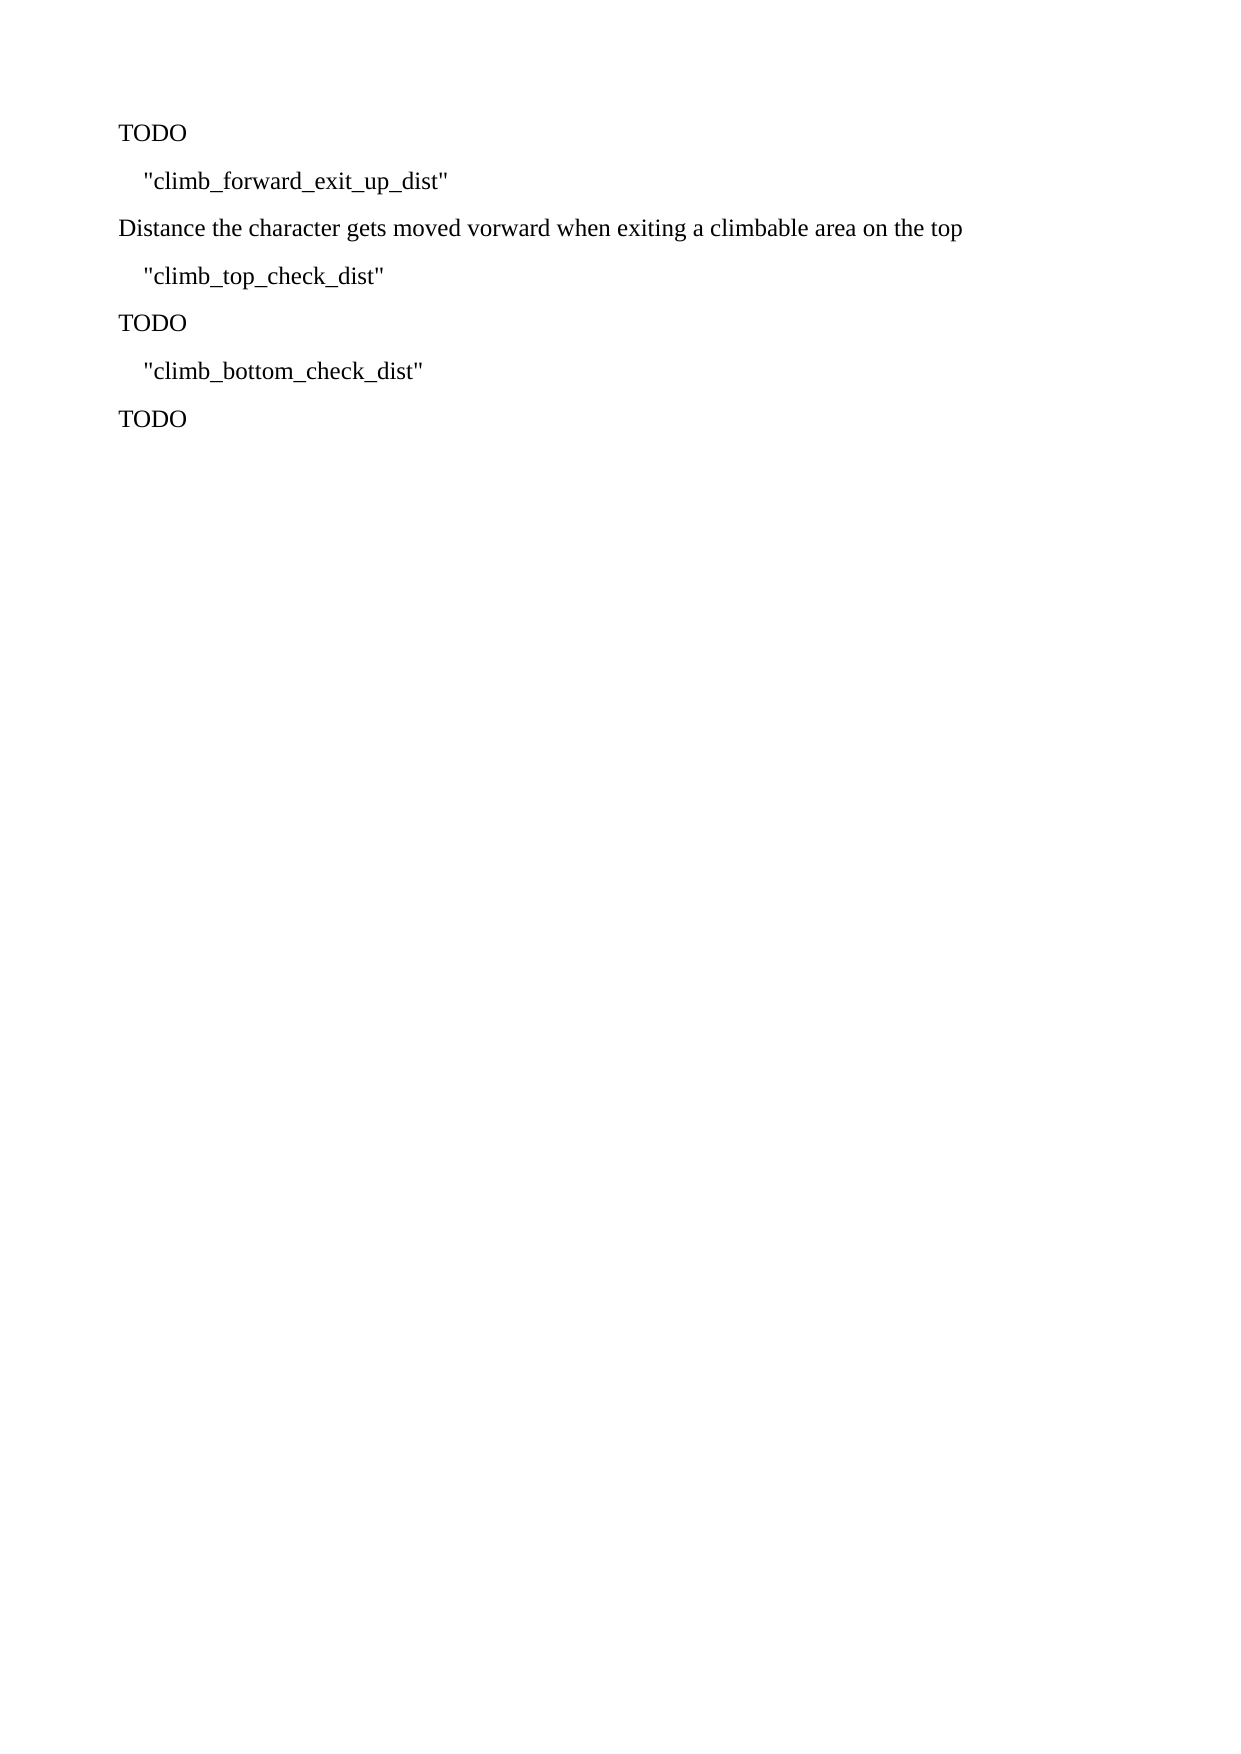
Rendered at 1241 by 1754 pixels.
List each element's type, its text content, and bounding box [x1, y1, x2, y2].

text TODO [118, 308, 1122, 337]
text TODO [118, 404, 1122, 432]
text Distance the character gets moved vorward when exiting a climbable area on the top [118, 213, 1122, 242]
text "climb_forward_exit_up_dist" [118, 166, 1122, 194]
text "climb_bottom_check_dist" [118, 356, 1122, 385]
text TODO [118, 118, 1122, 147]
text "climb_top_check_dist" [118, 261, 1122, 290]
